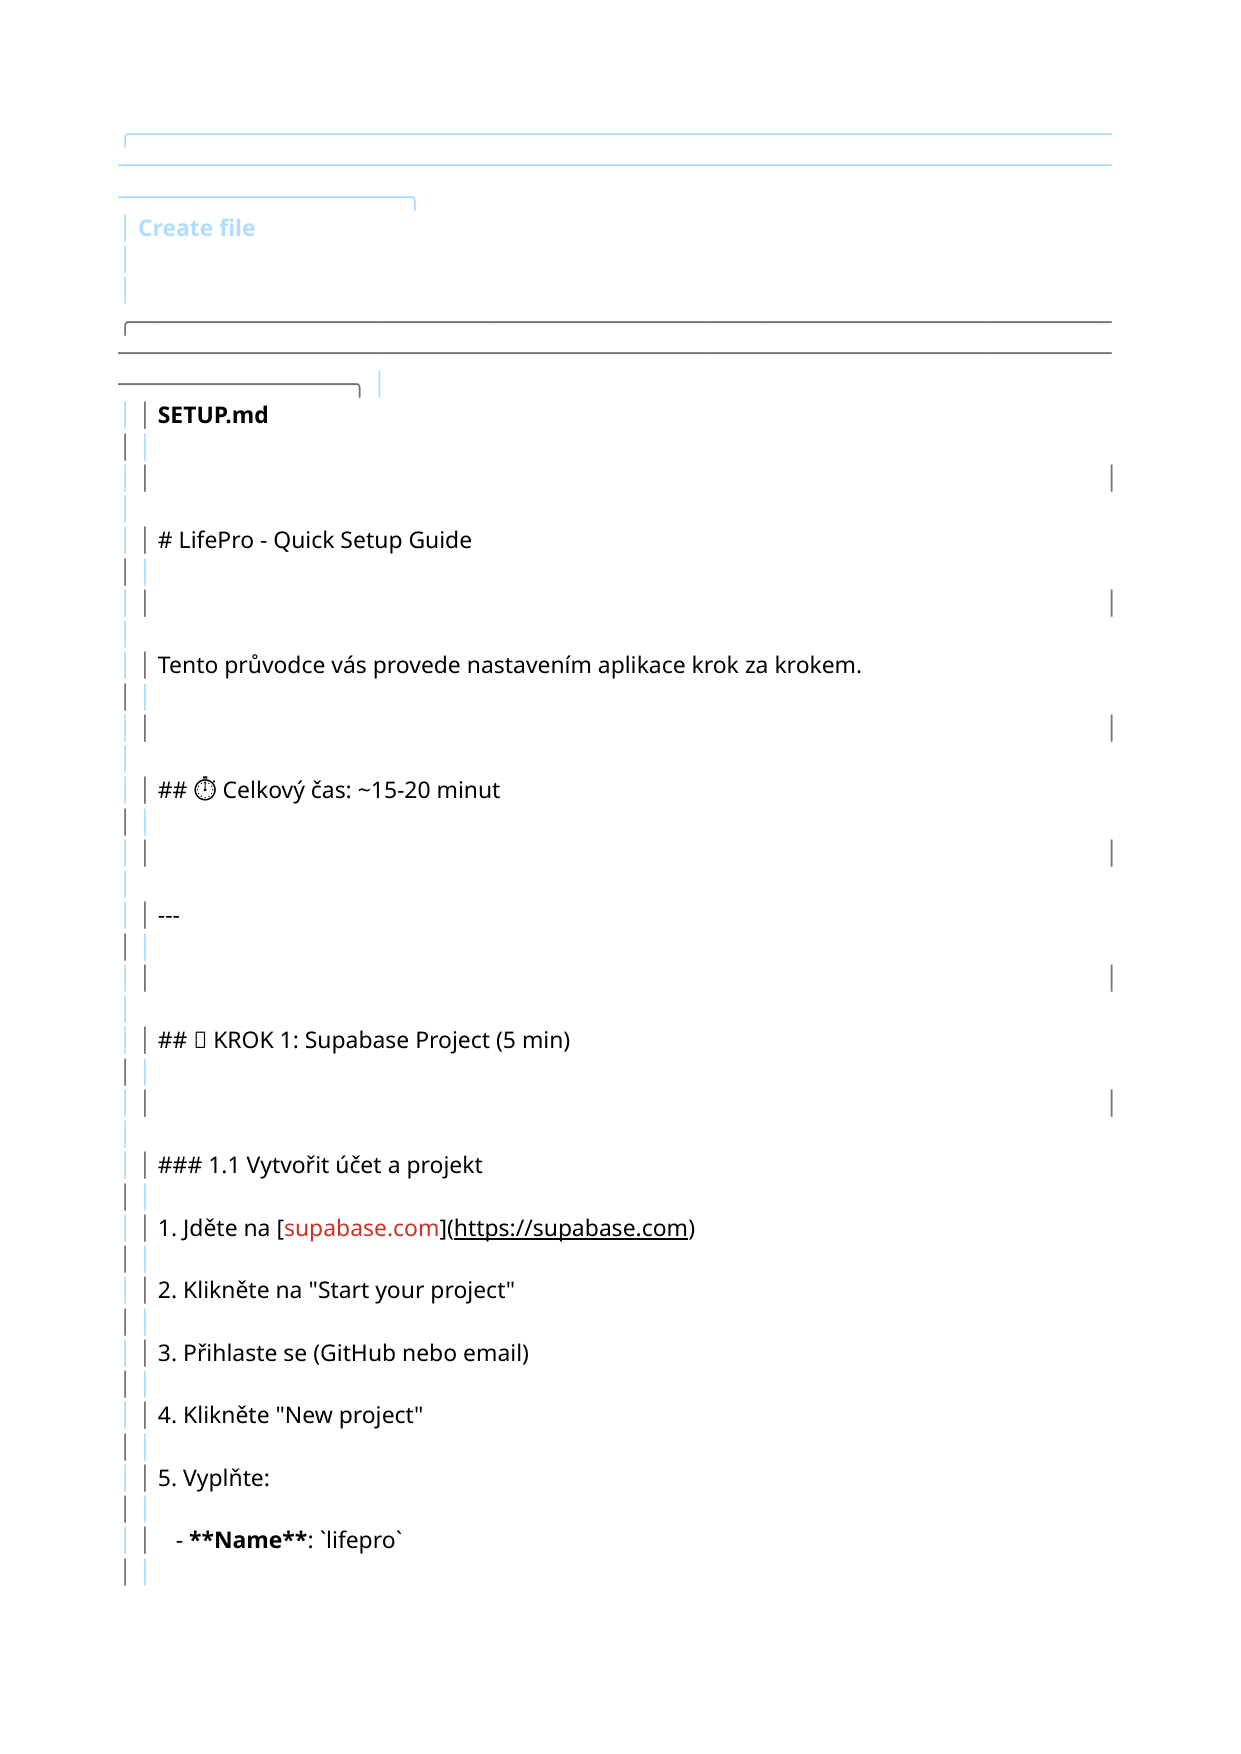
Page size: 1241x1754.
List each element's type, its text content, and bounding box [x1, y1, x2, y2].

text │ │ Tento průvodce vás provede nastavením aplikace krok za krokem. │ │ [118, 649, 1122, 712]
text │ │ - **Name**: `lifepro` │ │ [118, 1524, 1122, 1587]
text │ │ ## ⏱ Celkový čas: ~15-20 minut │ │ [118, 774, 1122, 837]
text │ │ 4. Klikněte "New project" │ │ [118, 1399, 1122, 1462]
text │ │ 3. Přihlaste se (GitHub nebo email) │ │ [118, 1337, 1122, 1399]
text │ │ │ │ [118, 712, 1122, 774]
text │ │ # LifePro - Quick Setup Guide │ │ [118, 524, 1122, 587]
text │ ╭────────────────────────────────────────────────────────────────────────────────────────────────────────────────────────────────────────────────────────────────╮ │ [118, 274, 1122, 399]
text │ Create file │ [118, 212, 1122, 274]
text │ │ 5. Vyplňte: │ │ [118, 1462, 1122, 1524]
text │ │ │ │ [118, 837, 1122, 899]
text │ │ │ │ [118, 1087, 1122, 1149]
text │ │ │ │ [118, 462, 1122, 524]
text │ │ │ │ [118, 962, 1122, 1024]
text │ │ 1. Jděte na [supabase.com](https://supabase.com) │ │ [118, 1212, 1122, 1274]
text │ │ 2. Klikněte na "Start your project" │ │ [118, 1274, 1122, 1337]
text │ │ │ │ [118, 587, 1122, 649]
text │ │ ### 1.1 Vytvořit účet a projekt │ │ [118, 1149, 1122, 1212]
text ╭────────────────────────────────────────────────────────────────────────────────────────────────────────────────────────────────────────────────────────────────────╮ [118, 118, 1122, 212]
text │ │ SETUP.md │ │ [118, 399, 1122, 462]
text │ │ --- │ │ [118, 899, 1122, 962]
text │ │ ## 🎯 KROK 1: Supabase Project (5 min) │ │ [118, 1024, 1122, 1087]
